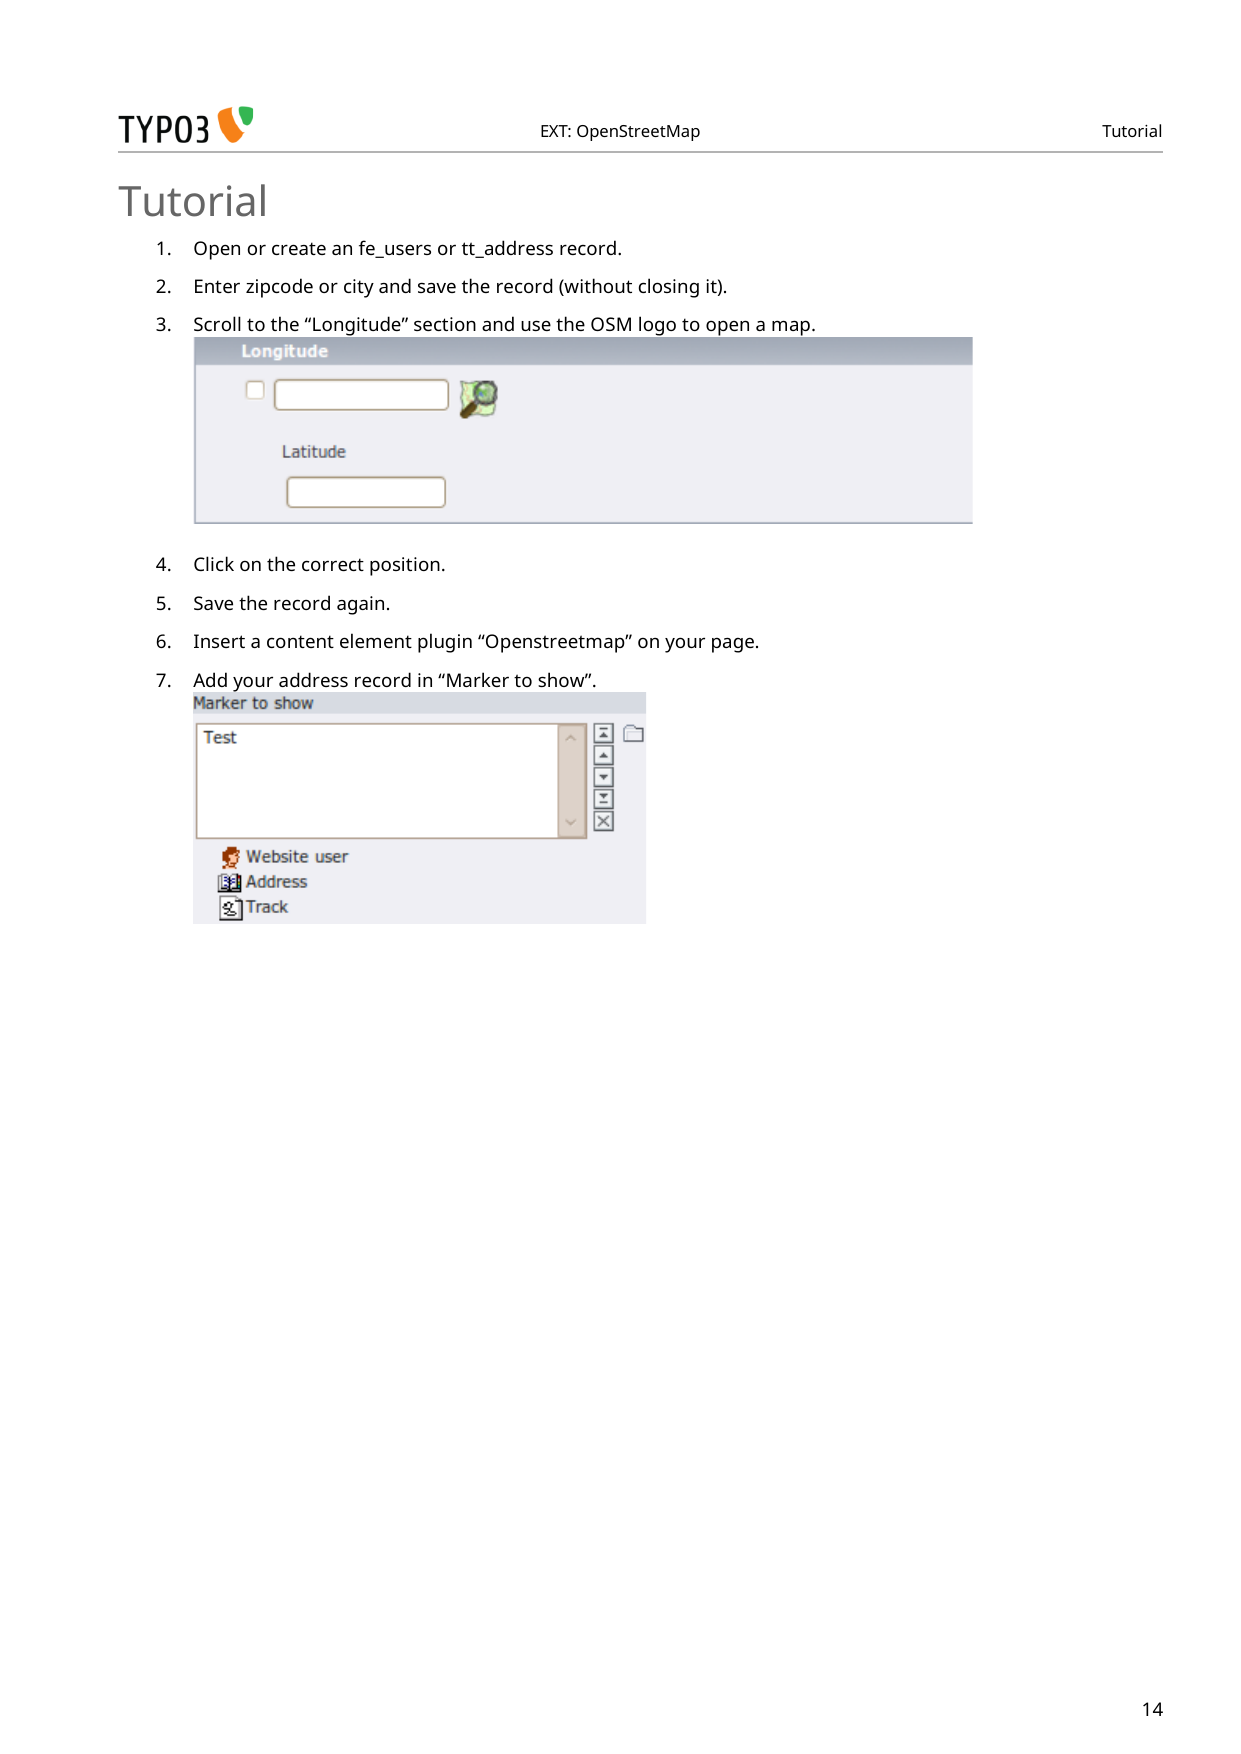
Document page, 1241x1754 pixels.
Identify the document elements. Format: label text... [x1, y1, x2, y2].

picture [193, 337, 973, 524]
picture [193, 692, 647, 924]
list Enter zipcode or city and save the record (without closing it). [156, 273, 1163, 299]
list Save the record again. [156, 590, 1163, 616]
picture [118, 106, 254, 143]
list Click on the correct position. [156, 551, 1163, 577]
subtitle Tutorial [118, 172, 1163, 228]
list Scroll to the “Longitude” section and use the OSM logo to open a map. [156, 311, 1163, 539]
list Add your address record in “Marker to show”. [156, 667, 1163, 924]
list Open or create an fe_users or tt_address record. [156, 234, 1163, 261]
list Insert a content element plugin “Openstreetmap” on your page. [156, 628, 1163, 654]
